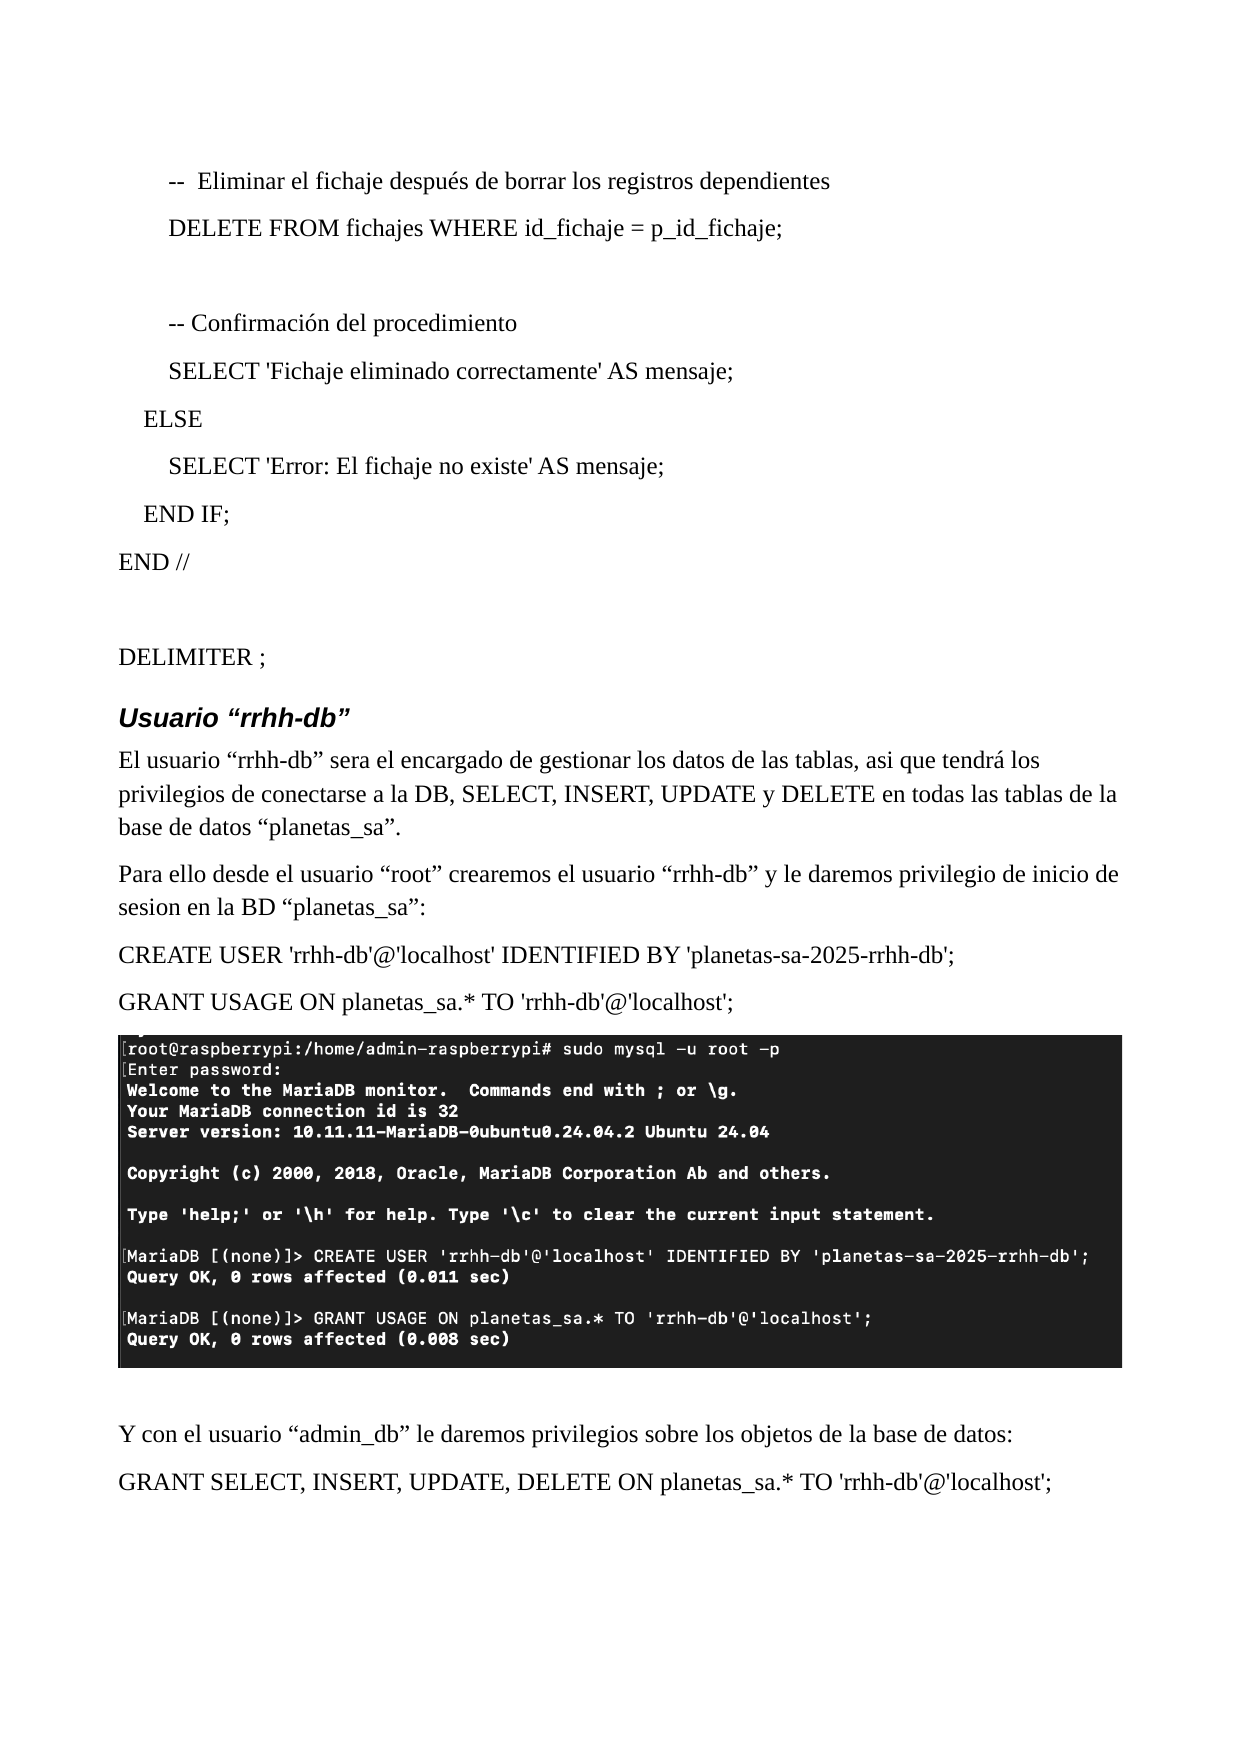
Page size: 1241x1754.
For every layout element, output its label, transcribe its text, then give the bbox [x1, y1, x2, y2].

text CREATE USER 'rrhh-db'@'localhost' IDENTIFIED BY 'planetas-sa-2025-rrhh-db'; [118, 940, 1122, 969]
text SELECT 'Fichaje eliminado correctamente' AS mensaje; [118, 356, 1122, 385]
text El usuario “rrhh-db” sera el encargado de gestionar los datos de las tablas, asi que tendrá los privilegios de conectarse a la DB, SELECT, INSERT, UPDATE y DELETE en todas las tablas de la base de datos “planetas_sa”. [118, 746, 1122, 840]
text DELIMITER ; [118, 642, 1122, 671]
text DELETE FROM fichajes WHERE id_fichaje = p_id_fichaje; [118, 213, 1122, 242]
picture [118, 1035, 1123, 1368]
text -- Confirmación del procedimiento [118, 308, 1122, 337]
text Para ello desde el usuario “root” crearemos el usuario “rrhh-db” y le daremos privilegio de inicio de sesion en la BD “planetas_sa”: [118, 859, 1122, 921]
text END IF; [118, 499, 1122, 528]
text END // [118, 547, 1122, 575]
text SELECT 'Error: El fichaje no existe' AS mensaje; [118, 451, 1122, 480]
text ELSE [118, 404, 1122, 432]
text Y con el usuario “admin_db” le daremos privilegios sobre los objetos de la base de datos: [118, 1419, 1122, 1448]
text -- Eliminar el fichaje después de borrar los registros dependientes [118, 166, 1122, 194]
subtitle Usuario “rrhh-db” [118, 702, 1122, 733]
text GRANT SELECT, INSERT, UPDATE, DELETE ON planetas_sa.* TO 'rrhh-db'@'localhost'; [118, 1467, 1122, 1496]
text GRANT USAGE ON planetas_sa.* TO 'rrhh-db'@'localhost'; [118, 987, 1122, 1016]
